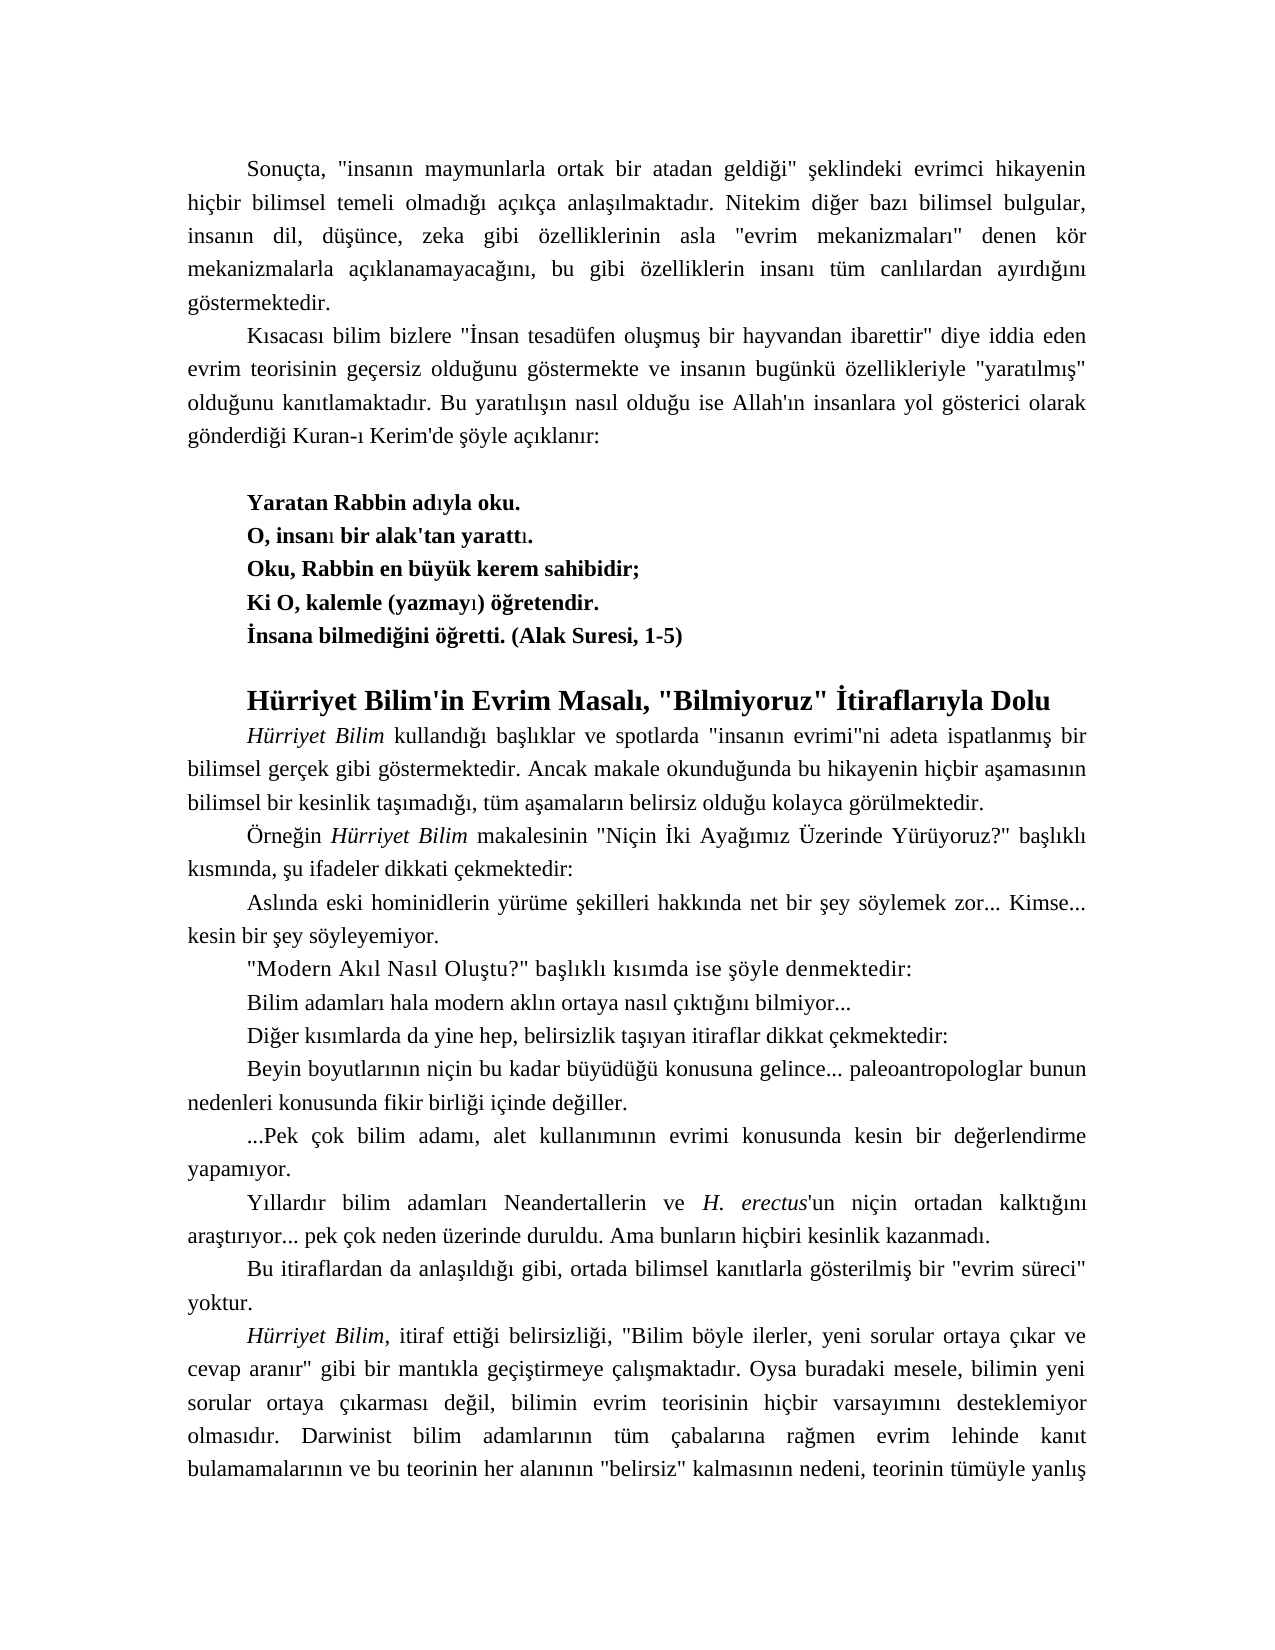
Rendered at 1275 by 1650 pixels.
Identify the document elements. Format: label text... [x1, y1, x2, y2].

text Hürriyet Bilim, itiraf ettiği belirsizliği, "Bilim böyle ilerler, yeni sorular ortaya çıkar ve cevap aranır" gibi bir mantıkla geçiştirmeye çalışmaktadır. Oysa buradaki mesele, bilimin yeni sorular ortaya çıkarması değil, bilimin evrim teorisinin hiçbir varsayımını desteklemiyor olmasıdır. Darwinist bilim adamlarının tüm çabalarına rağmen evrim lehinde kanıt bulamamalarının ve bu teorinin her alanının "belirsiz" kalmasının nedeni, teorinin tümüyle yanlış [187, 1317, 1087, 1483]
text Hürriyet Bilim kullandığı başlıklar ve spotlarda "insanın evrimi"ni adeta ispatlanmış bir bilimsel gerçek gibi göstermektedir. Ancak makale okunduğunda bu hikayenin hiçbir aşamasının bilimsel bir kesinlik taşımadığı, tüm aşamaların belirsiz olduğu kolayca görülmektedir. [187, 717, 1087, 817]
text Diğer kısımlarda da yine hep, belirsizlik taşıyan itiraflar dikkat çekmektedir: [187, 1017, 1087, 1050]
text Sonuçta, "insanın maymunlarla ortak bir atadan geldiği" şeklindeki evrimci hikayenin hiçbir bilimsel temeli olmadığı açıkça anlaşılmaktadır. Nitekim diğer bazı bilimsel bulgular, insanın dil, düşünce, zeka gibi özelliklerinin asla "evrim mekanizmaları" denen kör mekanizmalarla açıklanamayacağını, bu gibi özelliklerin insanı tüm canlılardan ayırdığını göstermektedir. [187, 150, 1087, 317]
text Beyin boyutlarının niçin bu kadar büyüdüğü konusuna gelince... paleoantropologlar bunun nedenleri konusunda fikir birliği içinde değiller. [187, 1050, 1087, 1117]
text ...Pek çok bilim adamı, alet kullanımının evrimi konusunda kesin bir değerlendirme yapamıyor. [187, 1117, 1087, 1183]
text Hürriyet Bilim'in Evrim Masalı, "Bilmiyoruz" İtiraflarıyla Dolu [187, 683, 1087, 717]
text Bu itiraflardan da anlaşıldığı gibi, ortada bilimsel kanıtlarla gösterilmiş bir "evrim süreci" yoktur. [187, 1250, 1087, 1317]
text Kısacası bilim bizlere "İnsan tesadüfen oluşmuş bir hayvandan ibarettir" diye iddia eden evrim teorisinin geçersiz olduğunu göstermekte ve insanın bugünkü özellikleriyle "yaratılmış" olduğunu kanıtlamaktadır. Bu yaratılışın nasıl olduğu ise Allah'ın insanlara yol gösterici olarak gönderdiği Kuran-ı Kerim'de şöyle açıklanır: [187, 317, 1087, 450]
text Yaratan Rabbin adıyla oku. [187, 483, 1087, 517]
text Aslında eski hominidlerin yürüme şekilleri hakkında net bir şey söylemek zor... Kimse... kesin bir şey söyleyemiyor. [187, 883, 1087, 950]
text Ki O, kalemle (yazmayı) öğretendir. [187, 583, 1087, 617]
text "Modern Akıl Nasıl Oluştu?" başlıklı kısımda ise şöyle denmektedir: [187, 950, 1087, 983]
text Oku, Rabbin en büyük kerem sahibidir; [187, 550, 1087, 583]
text Örneğin Hürriyet Bilim makalesinin "Niçin İki Ayağımız Üzerinde Yürüyoruz?" başlıklı kısmında, şu ifadeler dikkati çekmektedir: [187, 817, 1087, 883]
text İnsana bilmediğini öğretti. (Alak Suresi, 1-5) [187, 617, 1087, 650]
text Bilim adamları hala modern aklın ortaya nasıl çıktığını bilmiyor... [187, 983, 1087, 1017]
text O, insanı bir alak'tan yarattı. [187, 517, 1087, 550]
text Yıllardır bilim adamları Neandertallerin ve H. erectus'un niçin ortadan kalktığını araştırıyor... pek çok neden üzerinde duruldu. Ama bunların hiçbiri kesinlik kazanmadı. [187, 1183, 1087, 1250]
